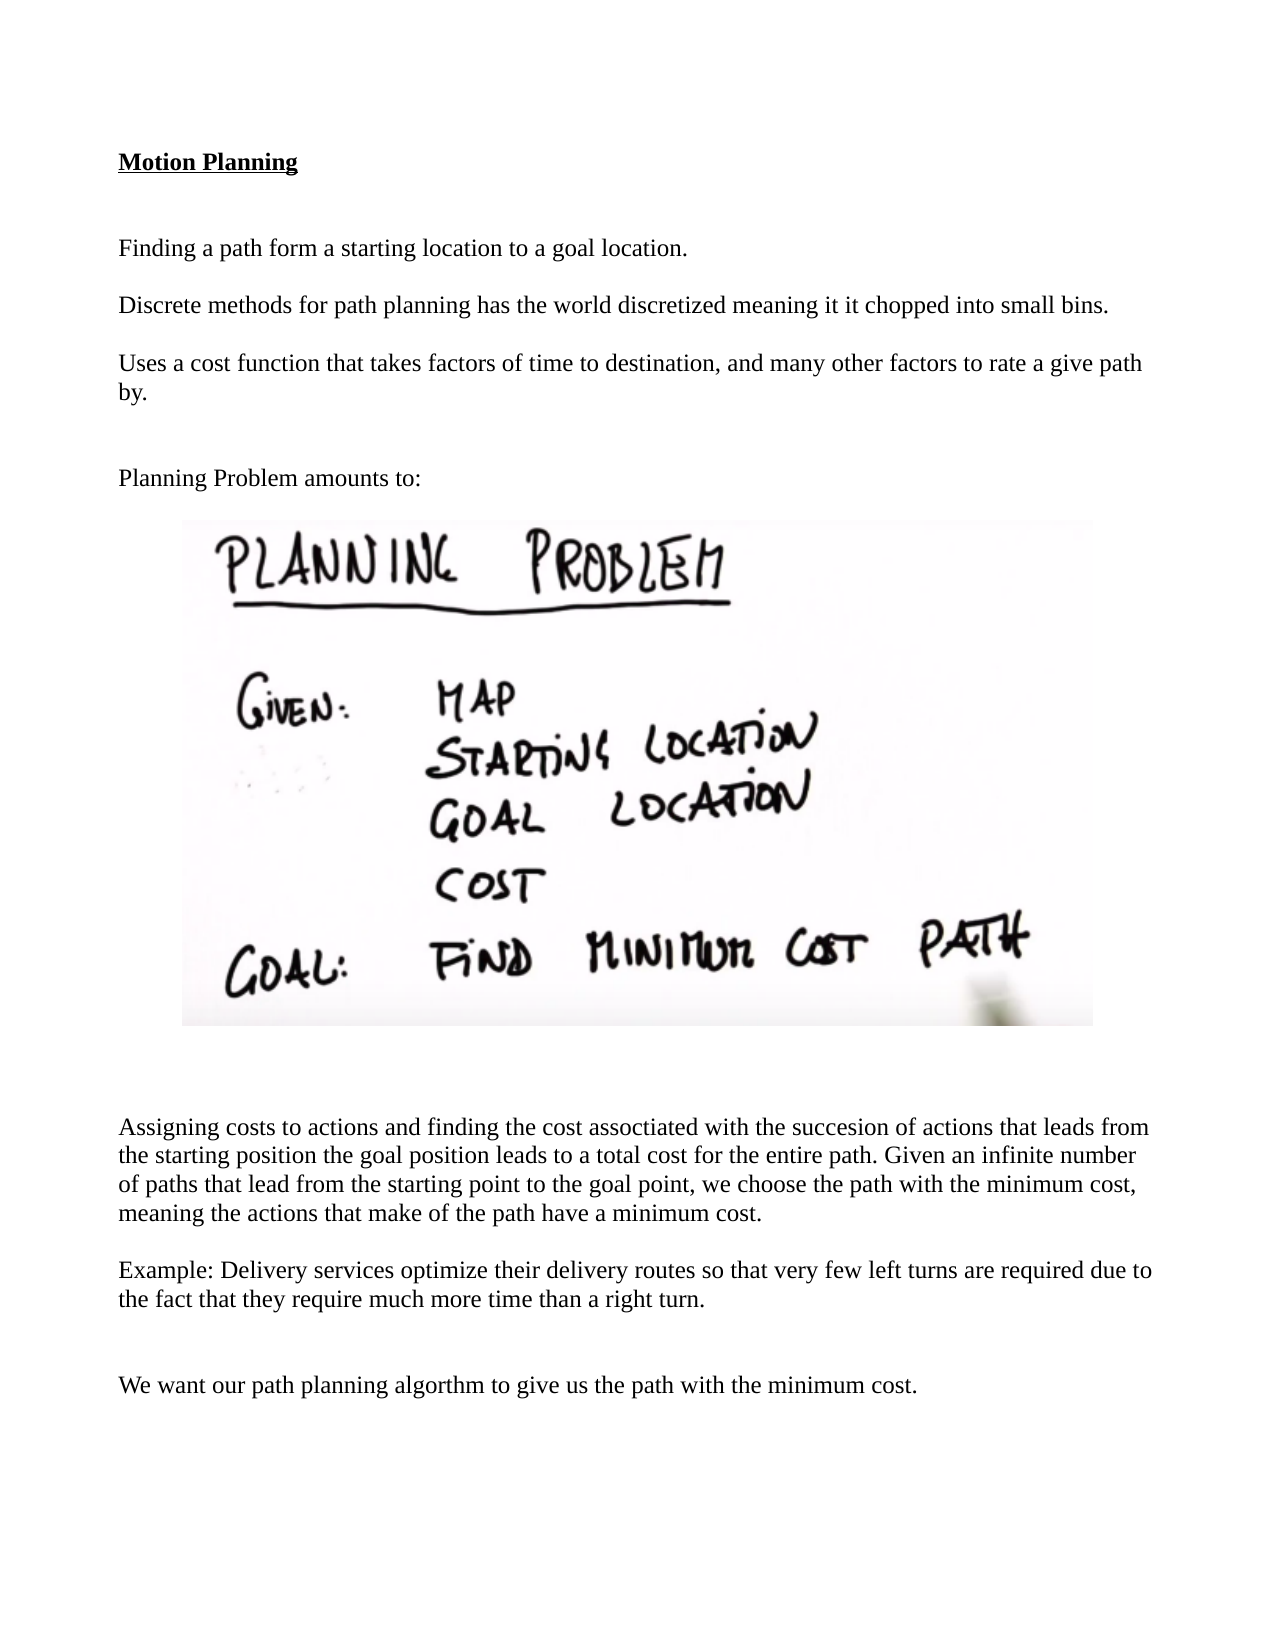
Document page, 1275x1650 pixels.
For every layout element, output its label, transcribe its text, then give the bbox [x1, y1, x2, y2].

text Planning Problem amounts to: [118, 463, 1157, 492]
text Finding a path form a starting location to a goal location. [118, 233, 1157, 262]
text Uses a cost function that takes factors of time to destination, and many other factors to rate a give path by. [118, 348, 1157, 406]
text We want our path planning algorthm to give us the path with the minimum cost. [118, 1370, 1157, 1399]
text Motion Planning [118, 147, 1157, 176]
text Discrete methods for path planning has the world discretized meaning it it chopped into small bins. [118, 291, 1157, 319]
text Example: Delivery services optimize their delivery routes so that very few left turns are required due to the fact that they require much more time than a right turn. [118, 1255, 1157, 1313]
text Assigning costs to actions and finding the cost assoctiated with the succesion of actions that leads from the starting position the goal position leads to a total cost for the entire path. Given an infinite number of paths that lead from the starting point to the goal point, we choose the path with the minimum cost, meaning the actions that make of the path have a minimum cost. [118, 1112, 1157, 1227]
picture [182, 520, 1093, 1026]
